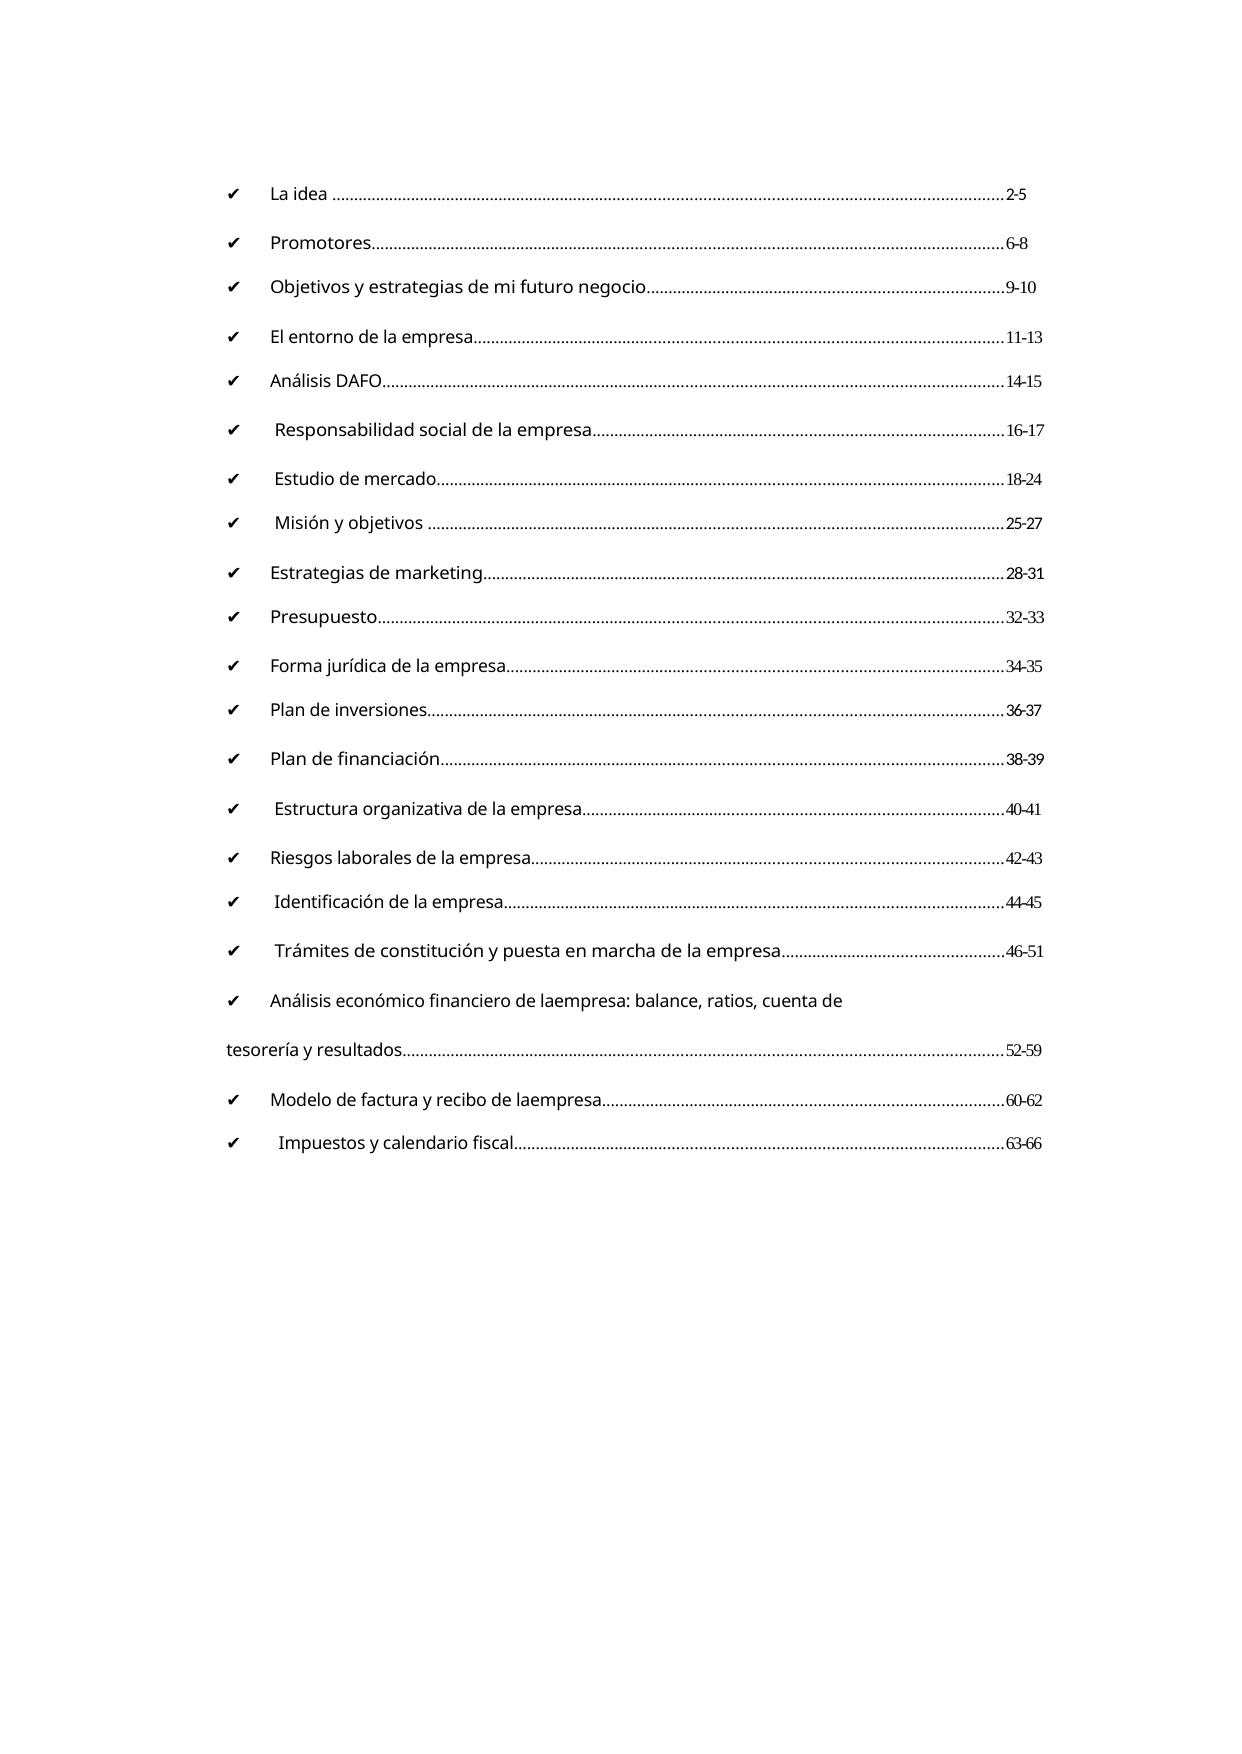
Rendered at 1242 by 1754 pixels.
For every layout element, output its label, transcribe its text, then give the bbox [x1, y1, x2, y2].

text ✔ La idea 2-5 [226, 181, 1175, 205]
text ✔ Análisis DAFO 14-15 [226, 368, 1175, 392]
text ✔ Plan de inversiones 36-37 [226, 697, 1175, 722]
text ✔ Forma jurídica de la empresa 34-35 [226, 654, 1175, 678]
text ✔ El entorno de la empresa 11-13 [226, 324, 1175, 348]
text ✔ Impuestos y calendario fiscal 63-66 [226, 1131, 1175, 1155]
text ✔ Responsabilidad social de la empresa 16-17 [226, 417, 1175, 441]
text ✔ Misión y objetivos 25-27 [226, 511, 1175, 535]
text ✔ Estudio de mercado 18-24 [226, 467, 1175, 491]
text ✔ Análisis económico financiero de laempresa: balance, ratios, cuenta de [226, 988, 1175, 1012]
text ✔ Promotores 6-8 [226, 231, 1175, 255]
text ✔ Riesgos laborales de la empresa 42-43 [226, 846, 1175, 870]
text ✔ Estrategias de marketing 28-31 [226, 560, 1175, 584]
text ✔ Objetivos y estrategias de mi futuro negocio 9-10 [226, 275, 1175, 299]
text ✔ Trámites de constitución y puesta en marcha de la empresa 46-51 [226, 939, 1175, 963]
text ✔ Plan de financiación 38-39 [226, 747, 1175, 771]
text ✔ Estructura organizativa de la empresa 40-41 [226, 796, 1175, 820]
text ✔ Modelo de factura y recibo de laempresa 60-62 [226, 1087, 1175, 1111]
text tesorería y resultados 52-59 [226, 1038, 1175, 1062]
text ✔ Identificación de la empresa 44-45 [226, 889, 1175, 913]
text ✔ Presupuesto 32-33 [226, 604, 1175, 628]
